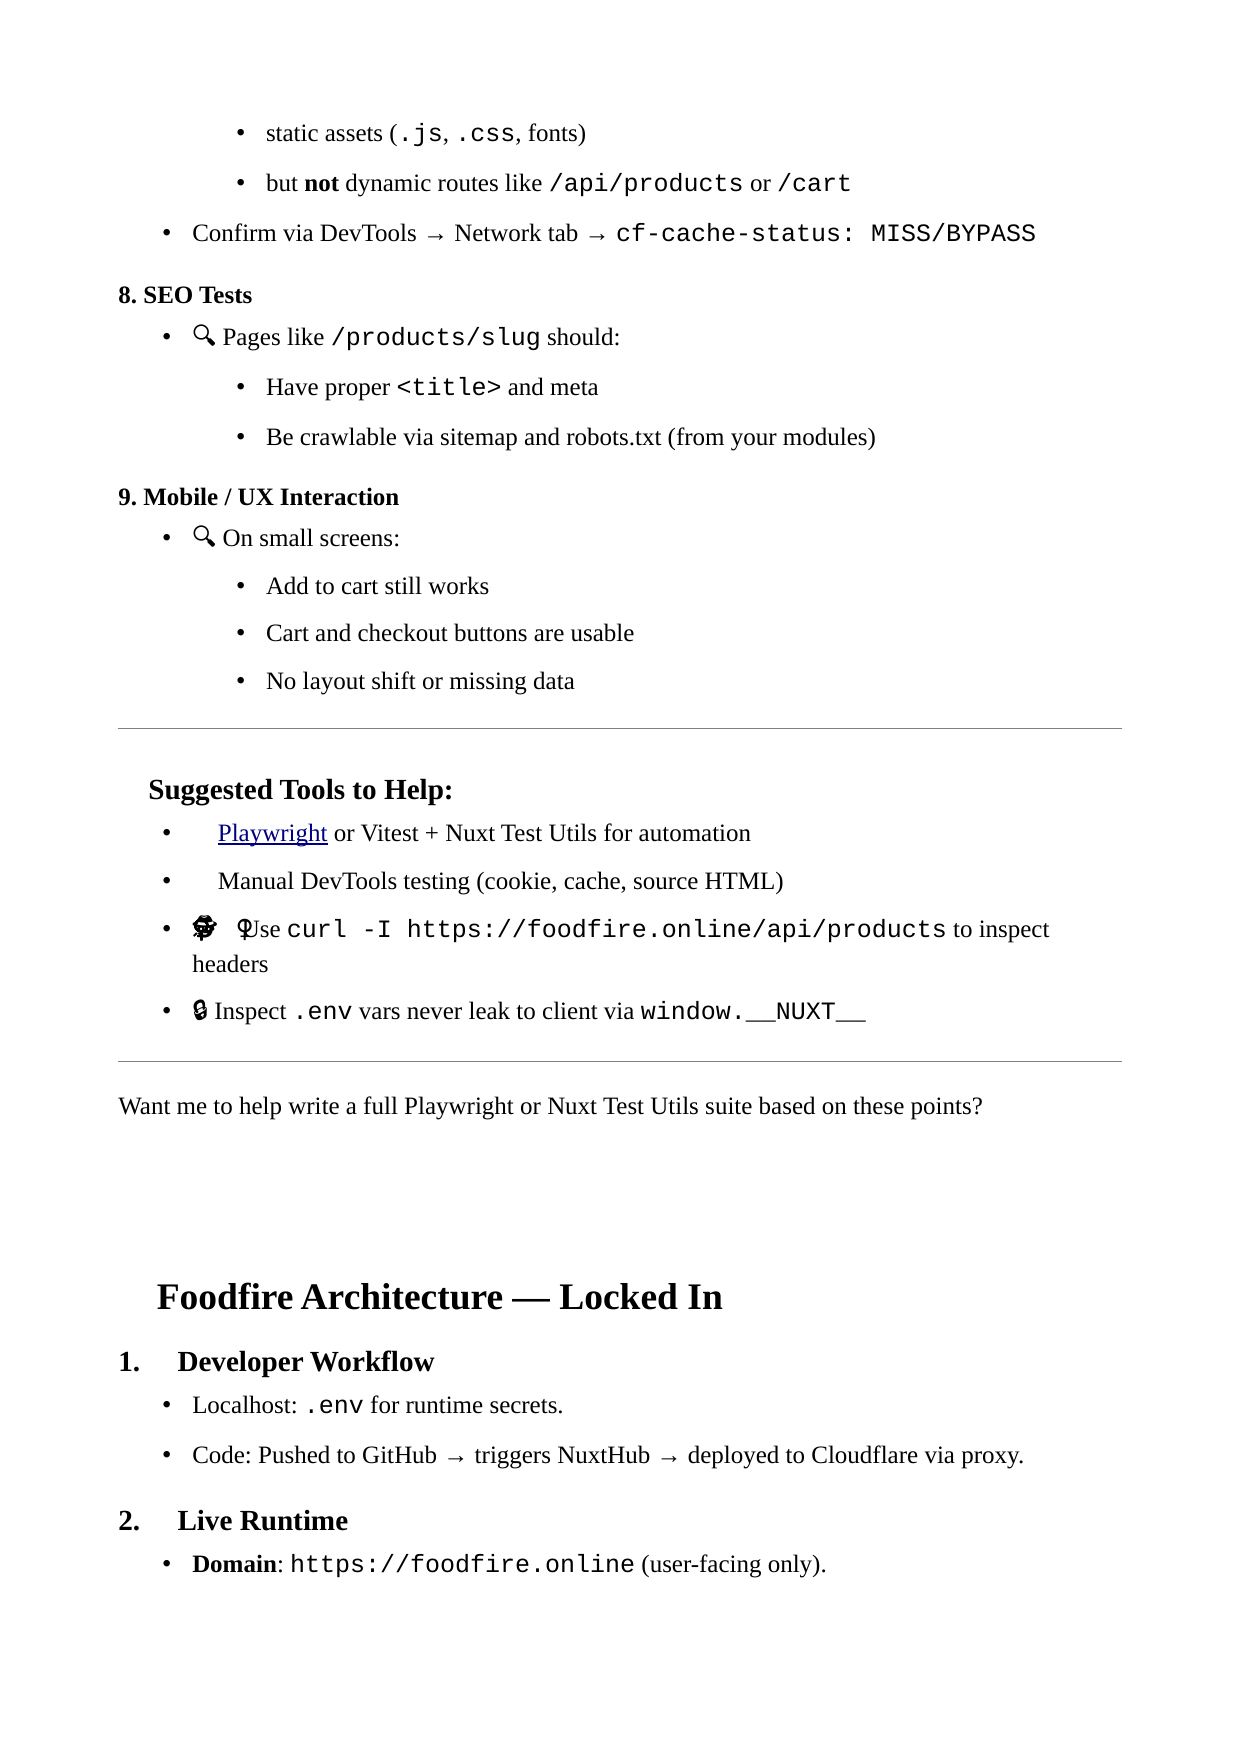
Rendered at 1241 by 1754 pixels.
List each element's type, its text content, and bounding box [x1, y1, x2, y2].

subtitle 🧰 Suggested Tools to Help: [118, 772, 1122, 806]
list but not dynamic routes like /api/products or /cart [236, 168, 1122, 199]
list Domain: https://foodfire.online (user-facing only). [162, 1549, 1122, 1579]
list Add to cart still works [236, 571, 1122, 599]
list 🔍 On small screens: [162, 523, 1122, 552]
list Confirm via DevTools → Network tab → cf-cache-status: MISS/BYPASS [162, 218, 1122, 249]
list 🔍 Pages like /products/slug should: [162, 322, 1122, 353]
subtitle 2. 🌐 Live Runtime [118, 1503, 1122, 1536]
list Cart and checkout buttons are usable [236, 618, 1122, 647]
subtitle 9. Mobile / UX Interaction [118, 482, 1122, 511]
list Localhost: .env for runtime secrets. [162, 1390, 1122, 1421]
list No layout shift or missing data [236, 666, 1122, 695]
list static assets (.js, .css, fonts) [236, 118, 1122, 149]
list Code: Pushed to GitHub → triggers NuxtHub → deployed to Cloudflare via proxy. [162, 1440, 1122, 1469]
subtitle 8. SEO Tests [118, 281, 1122, 309]
list Have proper <title> and meta [236, 372, 1122, 403]
list 🔒 Inspect .env vars never leak to client via window.__NUXT__ [162, 996, 1122, 1027]
list ✅ Playwright or Vitest + Nuxt Test Utils for automation [162, 818, 1122, 847]
subtitle 1. 🔧 Developer Workflow [118, 1344, 1122, 1378]
list 🧪 Manual DevTools testing (cookie, cache, source HTML) [162, 866, 1122, 895]
text Want me to help write a full Playwright or Nuxt Test Utils suite based on these points? [118, 1091, 1122, 1119]
list 🕵️‍♀️ Use curl -I https://foodfire.online/api/products to inspect headers [162, 914, 1122, 978]
list Be crawlable via sitemap and robots.txt (from your modules) [236, 422, 1122, 451]
subtitle ✅ Foodfire Architecture — Locked In [118, 1274, 1122, 1317]
